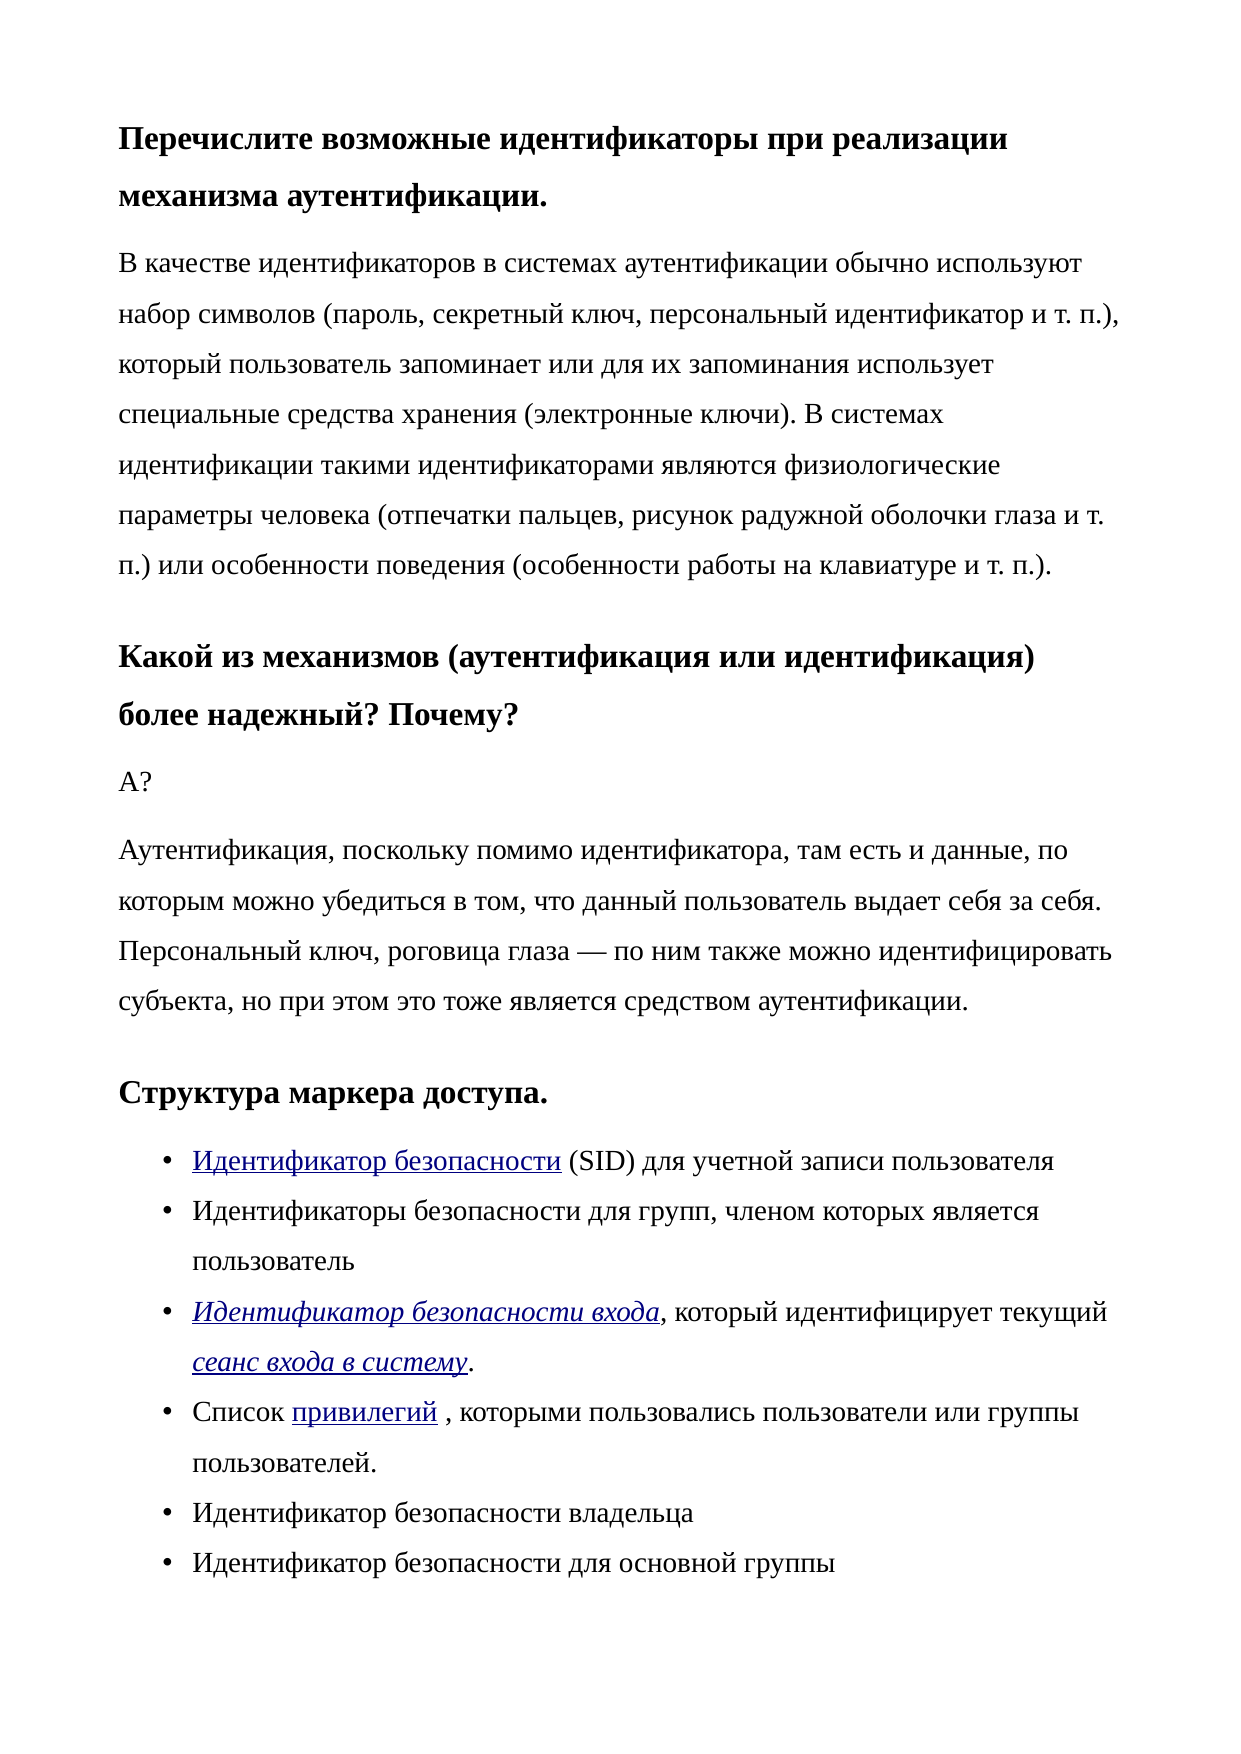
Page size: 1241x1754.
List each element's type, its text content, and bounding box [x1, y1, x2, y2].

subtitle Структура маркера доступа. [118, 1073, 1122, 1111]
list Идентификатор безопасности входа, который идентифицирует текущий сеанс входа в систему. [162, 1294, 1122, 1378]
list Список привилегий , которыми пользовались пользователи или группы пользователей. [162, 1394, 1122, 1478]
subtitle Какой из механизмов (аутентификация или идентификация) более надежный? Почему? [118, 637, 1122, 732]
list Идентификаторы безопасности для групп, членом которых является пользователь [162, 1193, 1122, 1277]
list Идентификатор безопасности владельца [162, 1495, 1122, 1529]
text Аутентификация, поскольку помимо идентификатора, там есть и данные, по которым можно убедиться в том, что данный пользователь выдает себя за себя. Персональный ключ, роговица глаза — по ним также можно идентифицировать субъекта, но при этом это тоже является средством аутентификации. [118, 832, 1122, 1017]
text В качестве идентификаторов в системах аутентификации обычно используют набор символов (пароль, секретный ключ, персональный идентификатор и т. п.), который пользователь запоминает или для их запоминания использует специальные средства хранения (электронные ключи). В системах идентификации такими идентификаторами являются физиологические параметры человека (отпечатки пальцев, рисунок радужной оболочки глаза и т. п.) или особенности поведения (особенности работы на клавиатуре и т. п.). [118, 246, 1122, 581]
list Идентификатор безопасности для основной группы [162, 1546, 1122, 1579]
subtitle Перечислите возможные идентификаторы при реализации механизма аутентификации. [118, 118, 1122, 214]
list Идентификатор безопасности (SID) для учетной записи пользователя [162, 1143, 1122, 1176]
text А? [118, 764, 1122, 798]
